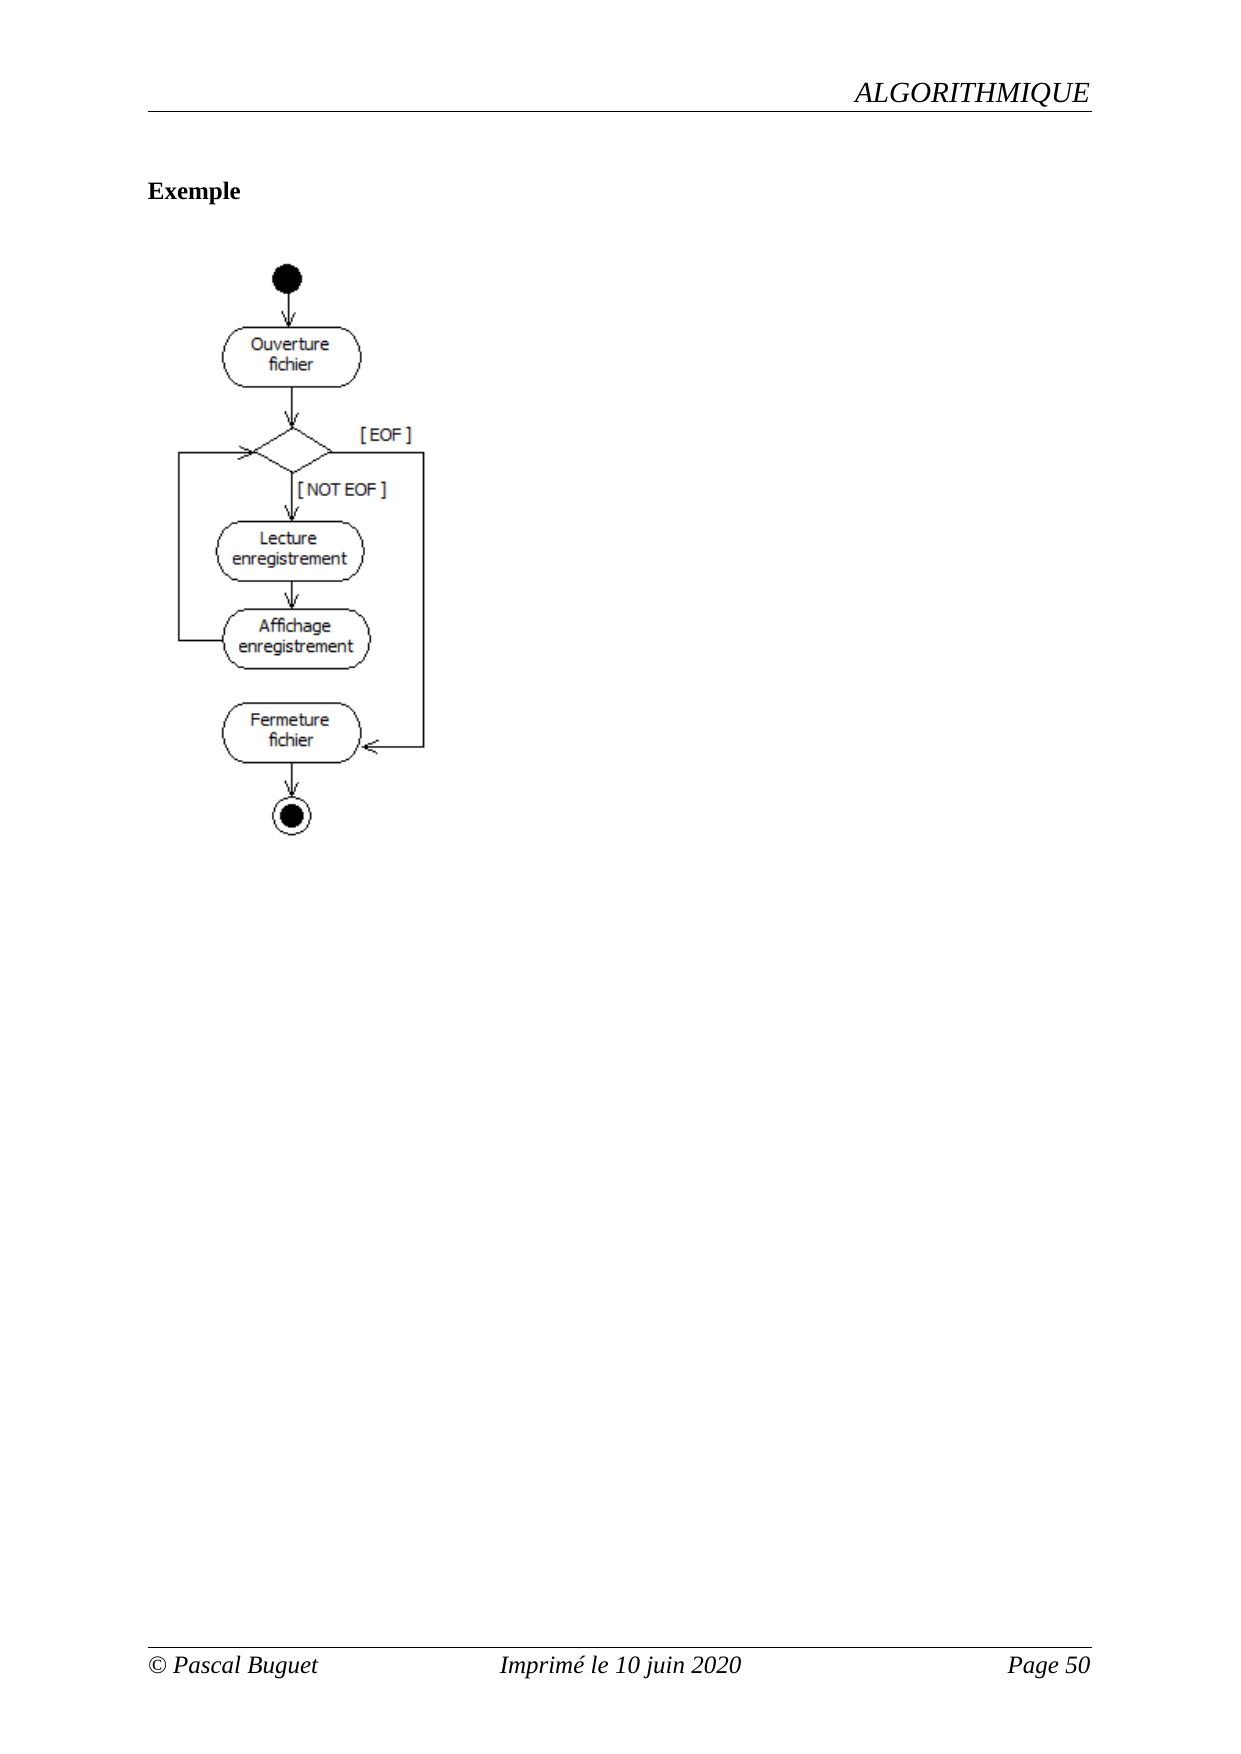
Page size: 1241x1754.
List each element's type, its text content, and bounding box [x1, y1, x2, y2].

picture [147, 233, 456, 867]
text Exemple [148, 176, 1092, 205]
